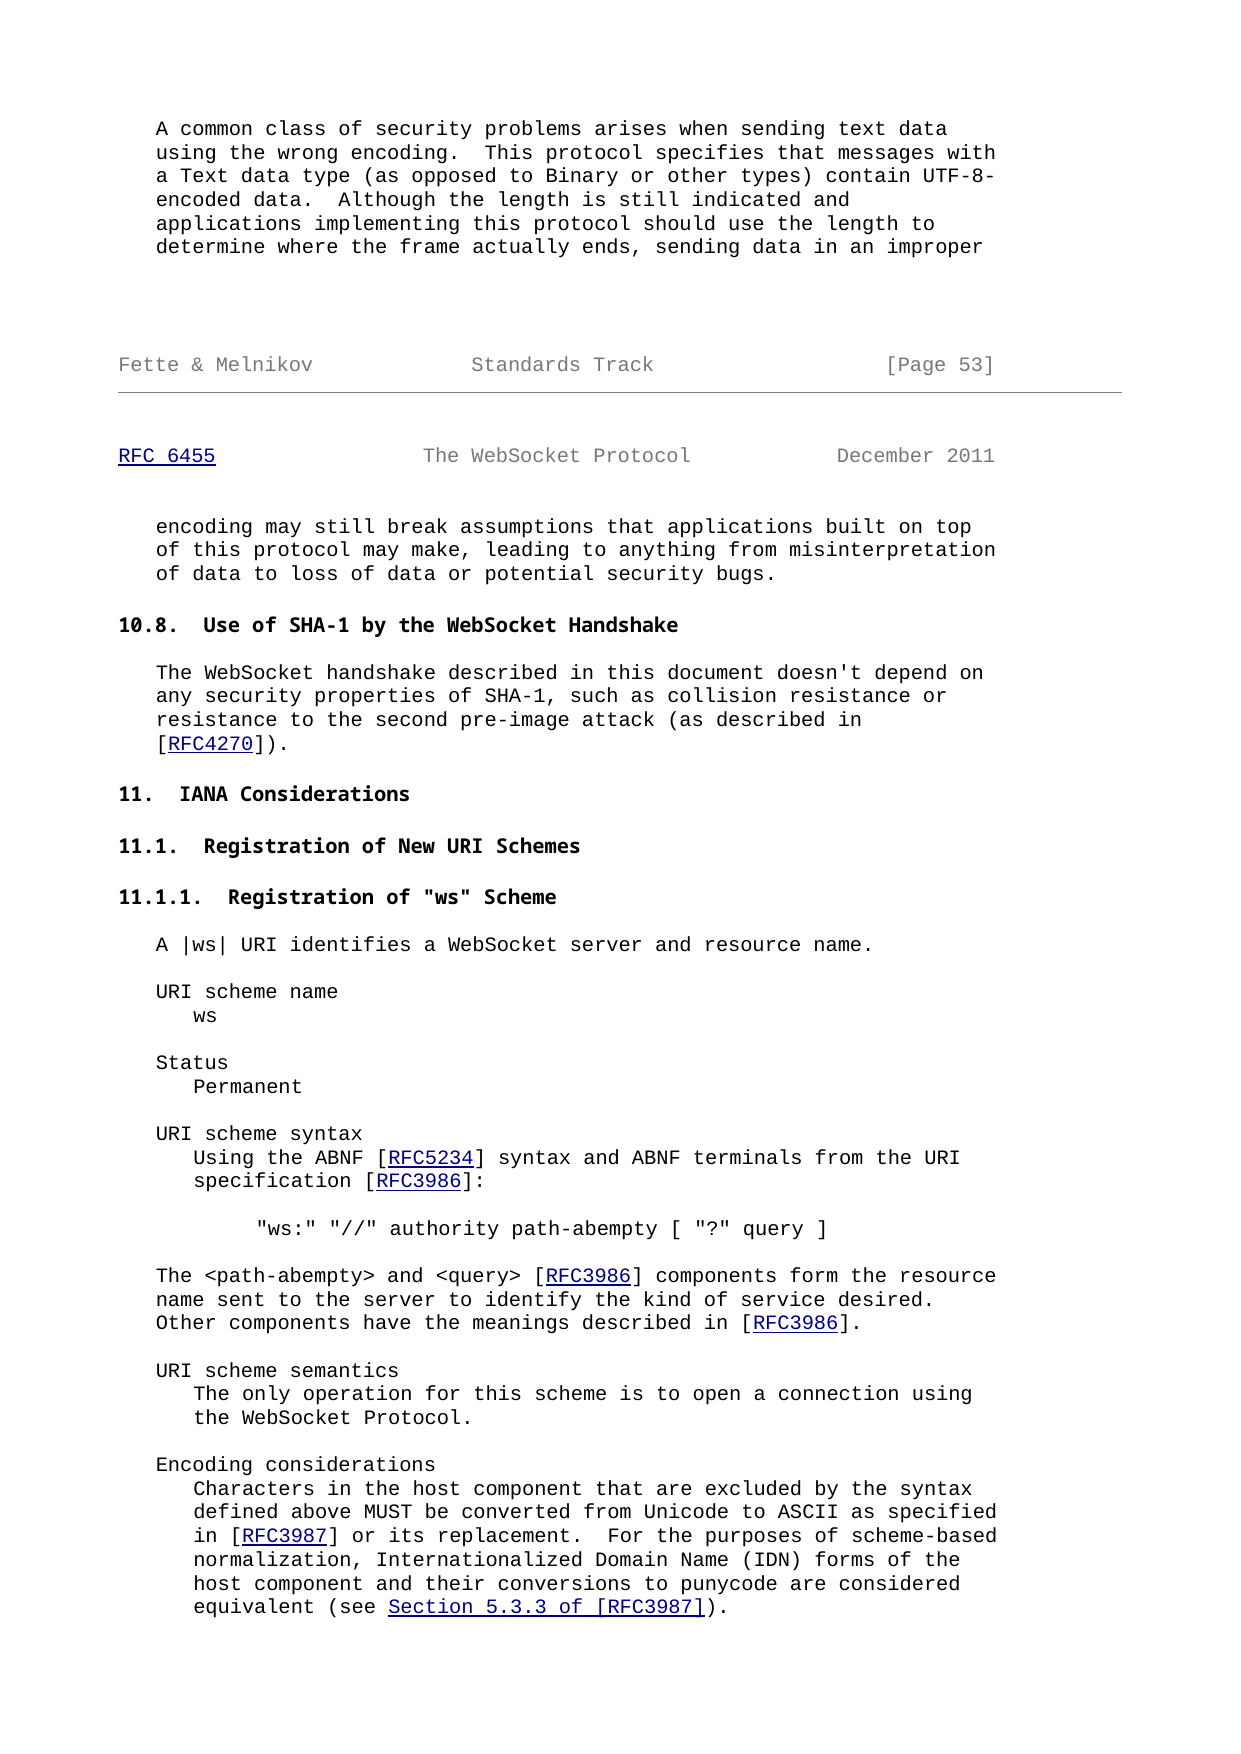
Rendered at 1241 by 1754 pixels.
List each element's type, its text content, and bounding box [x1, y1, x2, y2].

text the WebSocket Protocol. [118, 1407, 1122, 1431]
text determine where the frame actually ends, sending data in an improper [118, 236, 1122, 260]
text equivalent (see Section 5.3.3 of [RFC3987]). [118, 1596, 1122, 1620]
text Permanent [118, 1076, 1122, 1099]
text "ws:" "//" authority path-abempty [ "?" query ] [118, 1218, 1122, 1241]
text Encoding considerations [118, 1454, 1122, 1478]
text using the wrong encoding. This protocol specifies that messages with [118, 142, 1122, 165]
text 11.1. Registration of New URI Schemes [118, 831, 1122, 859]
text ws [118, 1005, 1122, 1029]
text A |ws| URI identifies a WebSocket server and resource name. [118, 934, 1122, 958]
text Status [118, 1052, 1122, 1076]
text resistance to the second pre-image attack (as described in [118, 709, 1122, 733]
text Fette & Melnikov Standards Track [Page 53] [118, 354, 1122, 378]
text 11.1.1. Registration of "ws" Scheme [118, 883, 1122, 910]
text normalization, Internationalized Domain Name (IDN) forms of the [118, 1549, 1122, 1572]
text Other components have the meanings described in [RFC3986]. [118, 1312, 1122, 1336]
text a Text data type (as opposed to Binary or other types) contain UTF-8- [118, 165, 1122, 189]
text any security properties of SHA-1, such as collision resistance or [118, 685, 1122, 709]
text name sent to the server to identify the kind of service desired. [118, 1289, 1122, 1312]
text The only operation for this scheme is to open a connection using [118, 1383, 1122, 1407]
text specification [RFC3986]: [118, 1171, 1122, 1194]
text of data to loss of data or potential security bugs. [118, 563, 1122, 587]
text encoded data. Although the length is still indicated and [118, 189, 1122, 213]
text encoding may still break assumptions that applications built on top [118, 516, 1122, 539]
text of this protocol may make, leading to anything from misinterpretation [118, 539, 1122, 563]
text A common class of security problems arises when sending text data [118, 118, 1122, 142]
text The <path-abempty> and <query> [RFC3986] components form the resource [118, 1265, 1122, 1289]
text [RFC4270]). [118, 733, 1122, 756]
text RFC 6455 The WebSocket Protocol December 2011 [118, 446, 1122, 468]
text 10.8. Use of SHA-1 by the WebSocket Handshake [118, 610, 1122, 638]
text 11. IANA Considerations [118, 780, 1122, 808]
text URI scheme syntax [118, 1123, 1122, 1147]
text host component and their conversions to punycode are considered [118, 1572, 1122, 1596]
text Characters in the host component that are excluded by the syntax [118, 1478, 1122, 1502]
text Using the ABNF [RFC5234] syntax and ABNF terminals from the URI [118, 1147, 1122, 1171]
text The WebSocket handshake described in this document doesn't depend on [118, 662, 1122, 685]
text in [RFC3987] or its replacement. For the purposes of scheme-based [118, 1525, 1122, 1549]
text defined above MUST be converted from Unicode to ASCII as specified [118, 1502, 1122, 1525]
text URI scheme name [118, 981, 1122, 1005]
text applications implementing this protocol should use the length to [118, 213, 1122, 236]
text URI scheme semantics [118, 1360, 1122, 1383]
